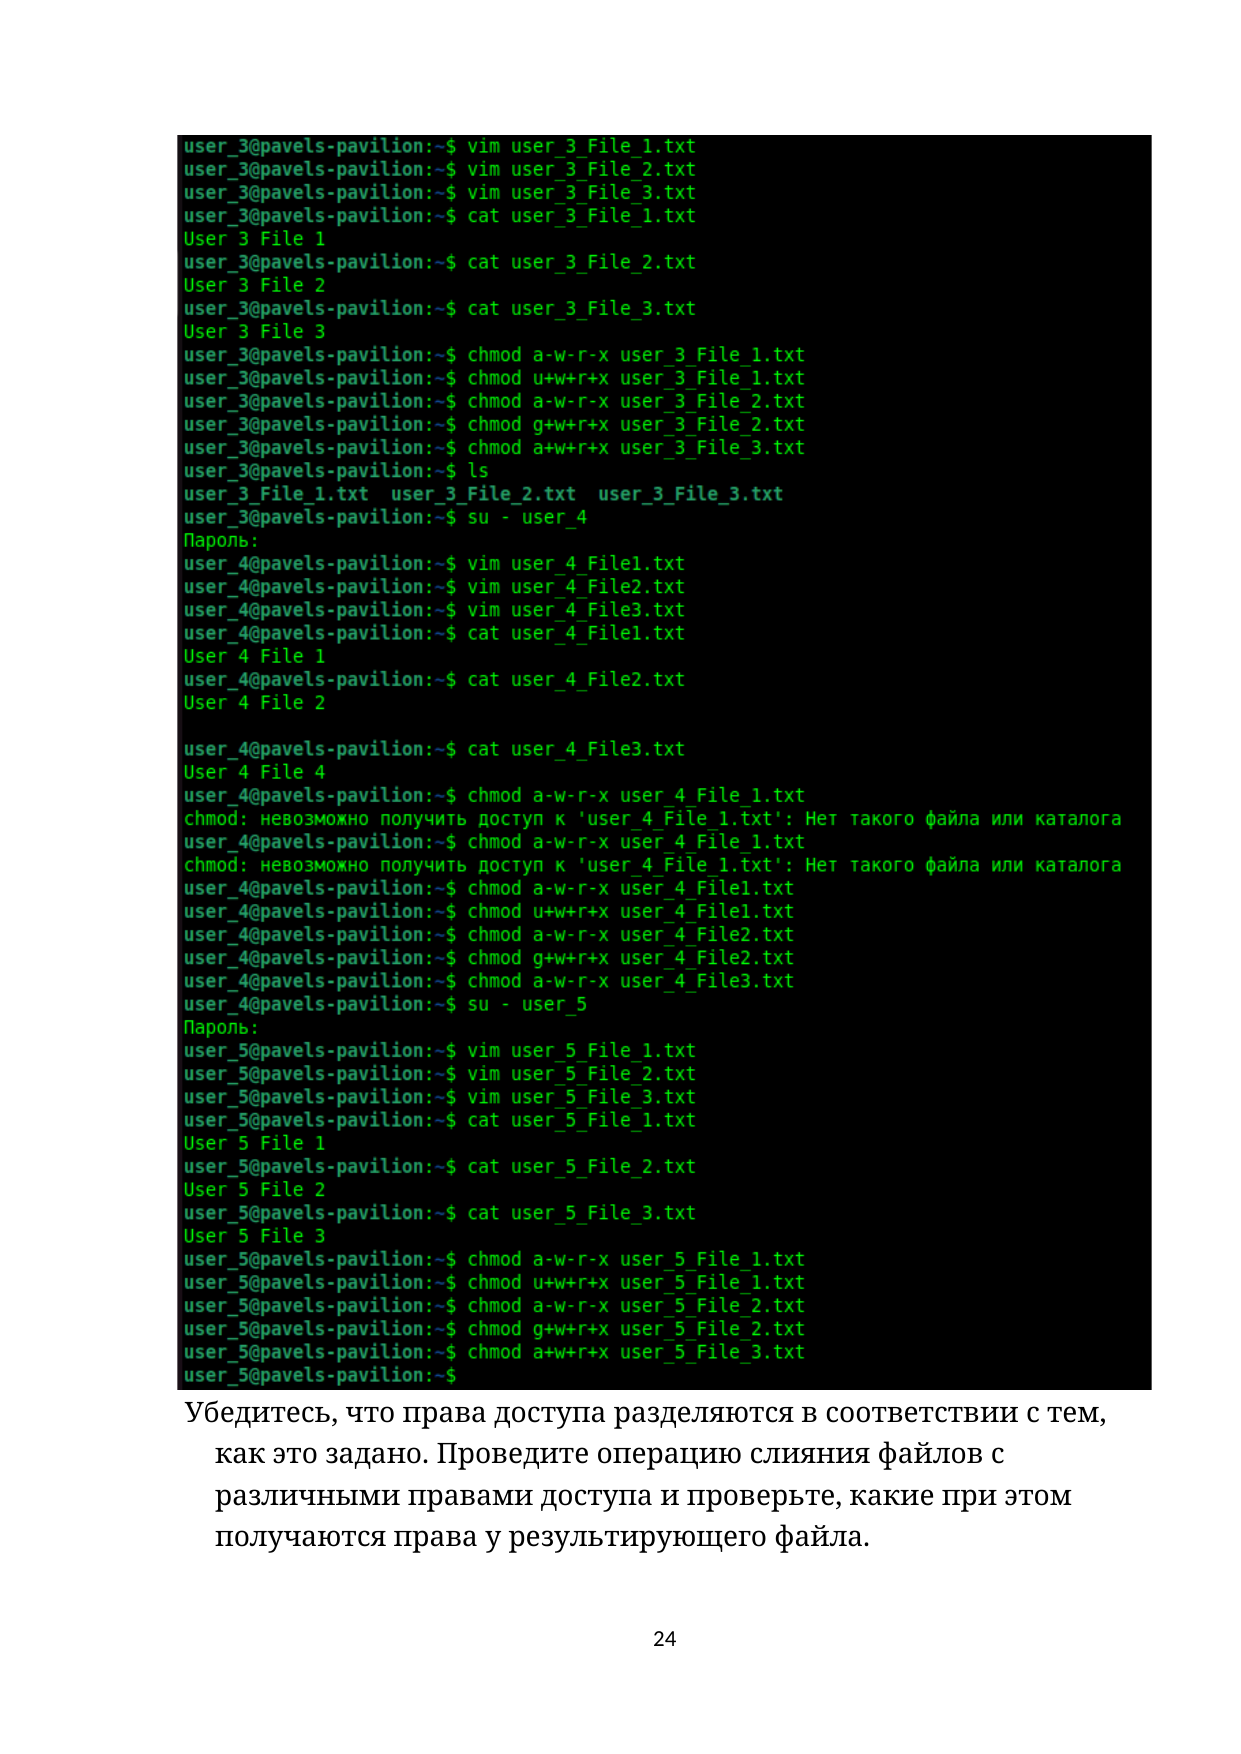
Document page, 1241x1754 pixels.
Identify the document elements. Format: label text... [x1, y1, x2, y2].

picture [177, 135, 1152, 1390]
text Убедитесь, что права доступа разделяются в соответствии с тем, как это задано. Проведите операцию слияния файлов с различными правами доступа и проверьте, какие при этом получаются права у результирующего файла. [177, 1390, 1152, 1555]
text [177, 118, 1152, 135]
